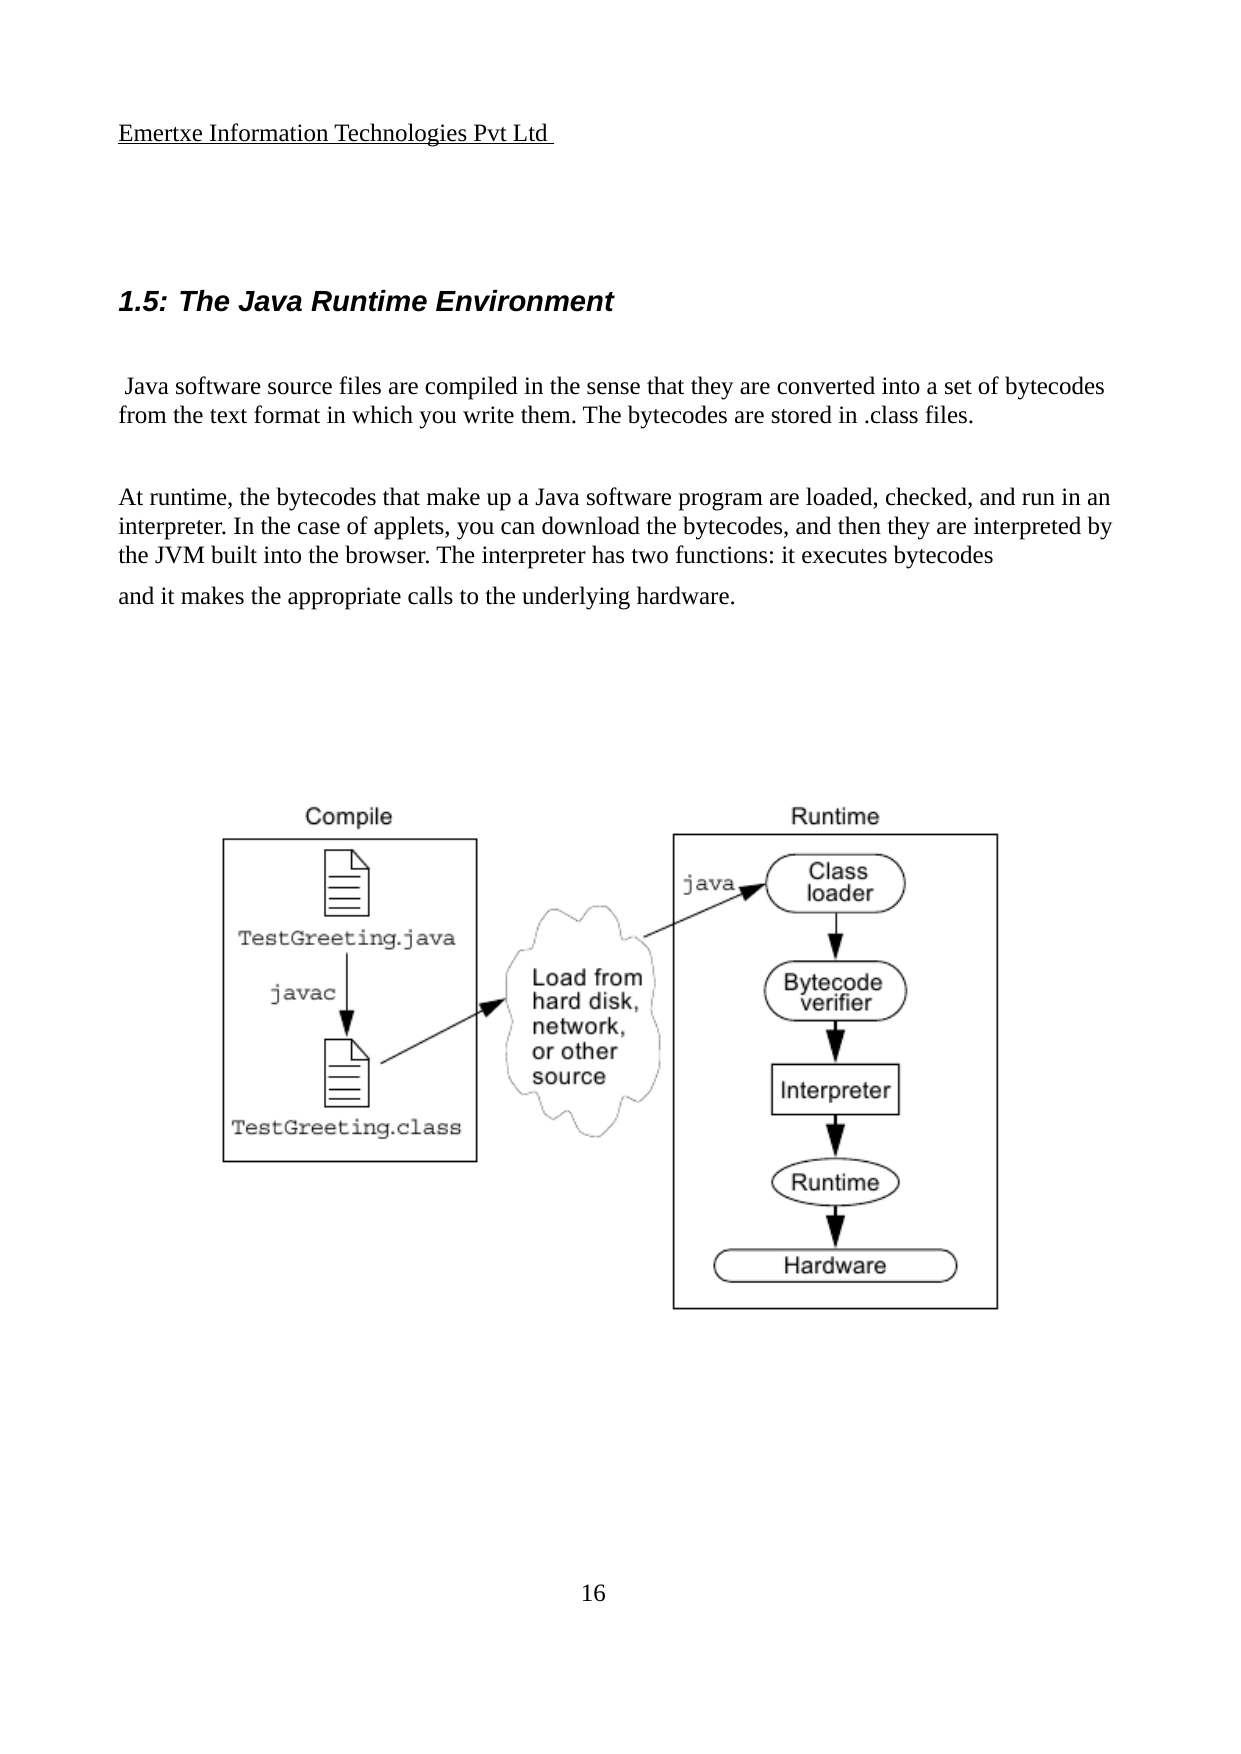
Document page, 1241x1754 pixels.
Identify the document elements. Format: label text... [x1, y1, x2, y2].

text and it makes the appropriate calls to the underlying hardware. [118, 581, 1122, 610]
subtitle The Java Runtime Environment [118, 284, 1122, 317]
text At runtime, the bytecodes that make up a Java software program are loaded, checked, and run in an interpreter. In the case of applets, you can download the bytecodes, and then they are interpreted by the JVM built into the browser. The interpreter has two functions: it executes bytecodes [118, 482, 1122, 569]
text Java software source files are compiled in the sense that they are converted into a set of bytecodes from the text format in which you write them. The bytecodes are stored in .class files. [118, 371, 1122, 429]
picture [176, 787, 1064, 1330]
